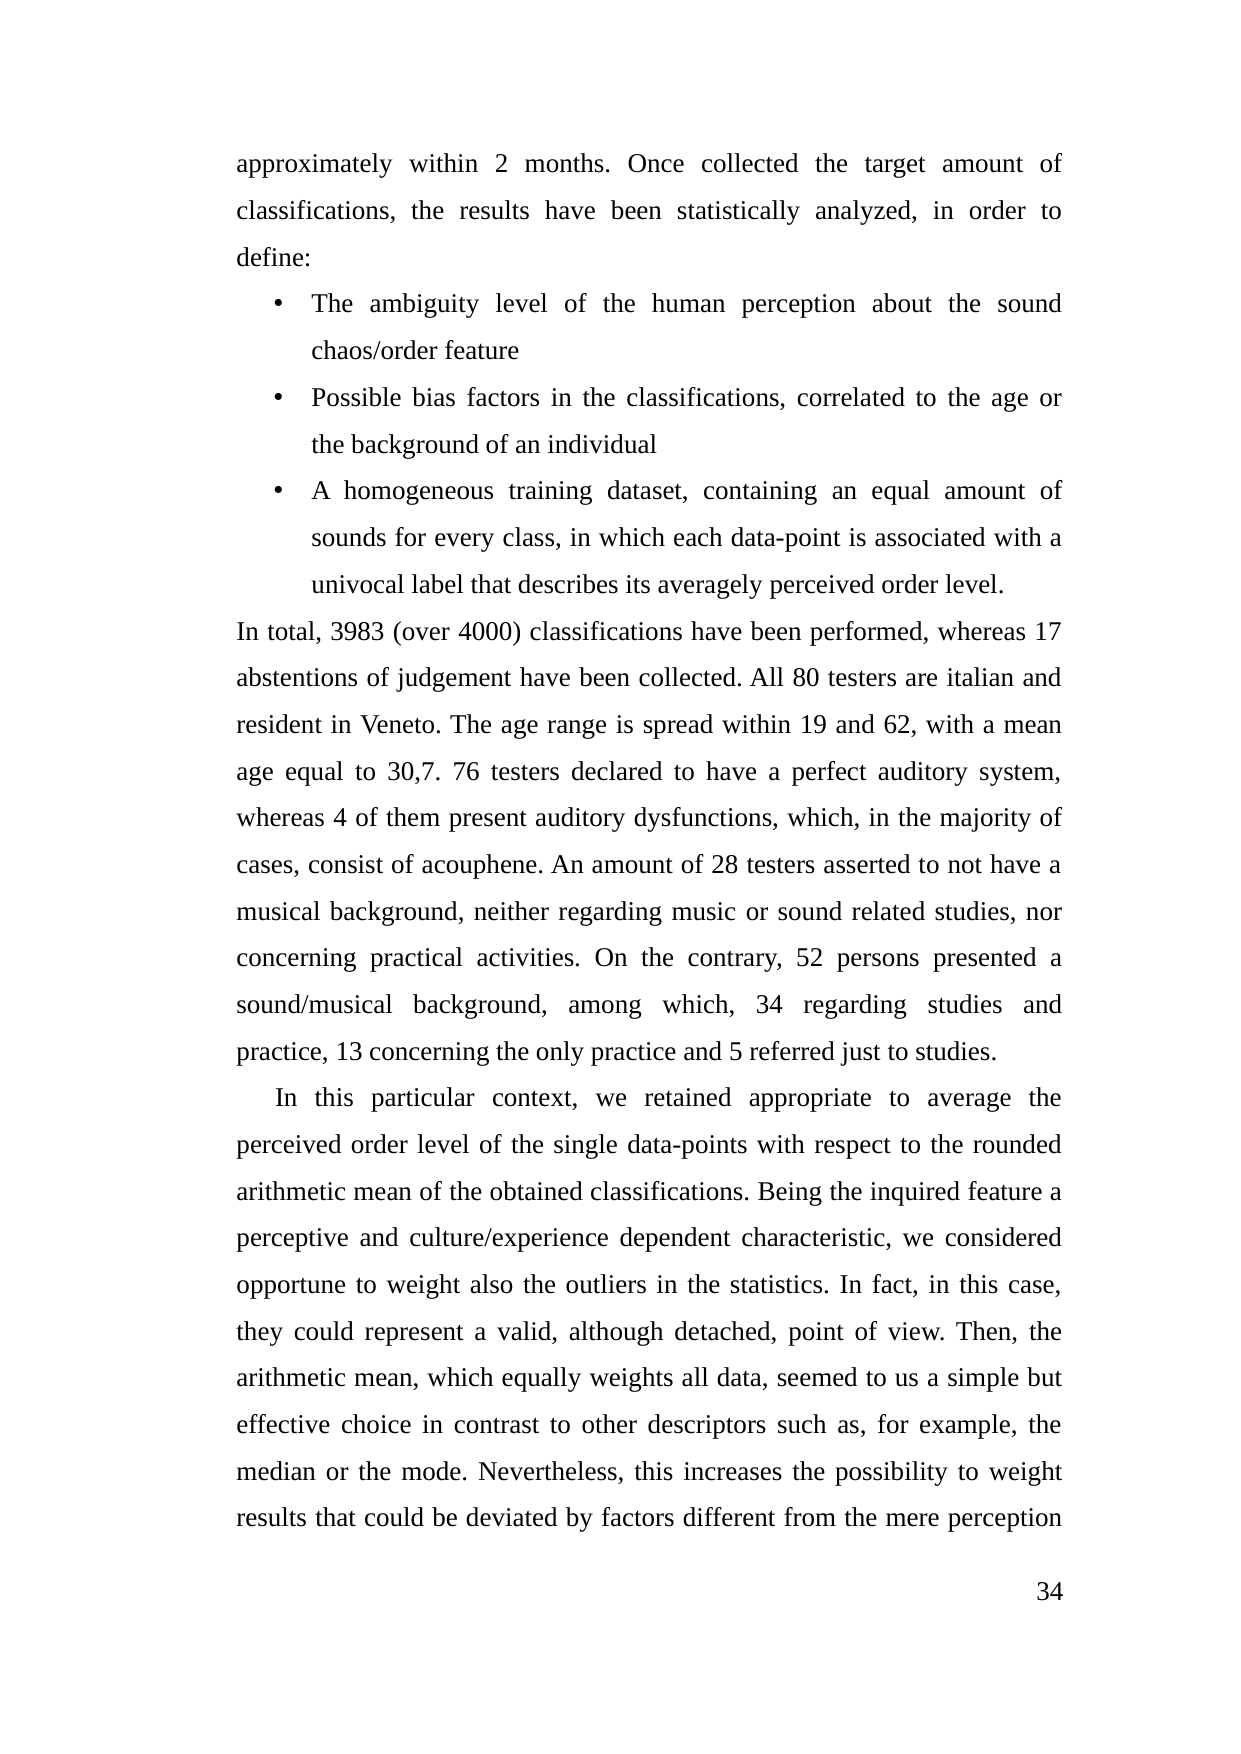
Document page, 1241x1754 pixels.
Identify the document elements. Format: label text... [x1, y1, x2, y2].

text In this particular context, we retained appropriate to average the perceived order level of the single data-points with respect to the rounded arithmetic mean of the obtained classifications. Being the inquired feature a perceptive and culture/experience dependent characteristic, we considered opportune to weight also the outliers in the statistics. In fact, in this case, they could represent a valid, although detached, point of view. Then, the arithmetic mean, which equally weights all data, seemed to us a simple but effective choice in contrast to other descriptors such as, for example, the median or the mode. Nevertheless, this increases the possibility to weight results that could be deviated by factors different from the mere perception [236, 1081, 1063, 1532]
text In total, 3983 (over 4000) classifications have been performed, whereas 17 abstentions of judgement have been collected. All 80 testers are italian and resident in Veneto. The age range is spread within 19 and 62, with a mean age equal to 30,7. 76 testers declared to have a perfect auditory system, whereas 4 of them present auditory dysfunctions, which, in the majority of cases, consist of acouphene. An amount of 28 testers asserted to not have a musical background, neither regarding music or sound related studies, nor concerning practical activities. On the contrary, 52 persons presented a sound/musical background, among which, 34 regarding studies and practice, 13 concerning the only practice and 5 referred just to studies. [236, 614, 1063, 1066]
list The ambiguity level of the human perception about the sound chaos/order feature [274, 288, 1063, 366]
list Possible bias factors in the classifications, correlated to the age or the background of an individual [274, 381, 1063, 459]
list A homogeneous training dataset, containing an equal amount of sounds for every class, in which each data-point is associated with a univocal label that describes its averagely perceived order level. [274, 474, 1063, 599]
text approximately within 2 months. Once collected the target amount of classifications, the results have been statistically analyzed, in order to define: [236, 148, 1063, 272]
